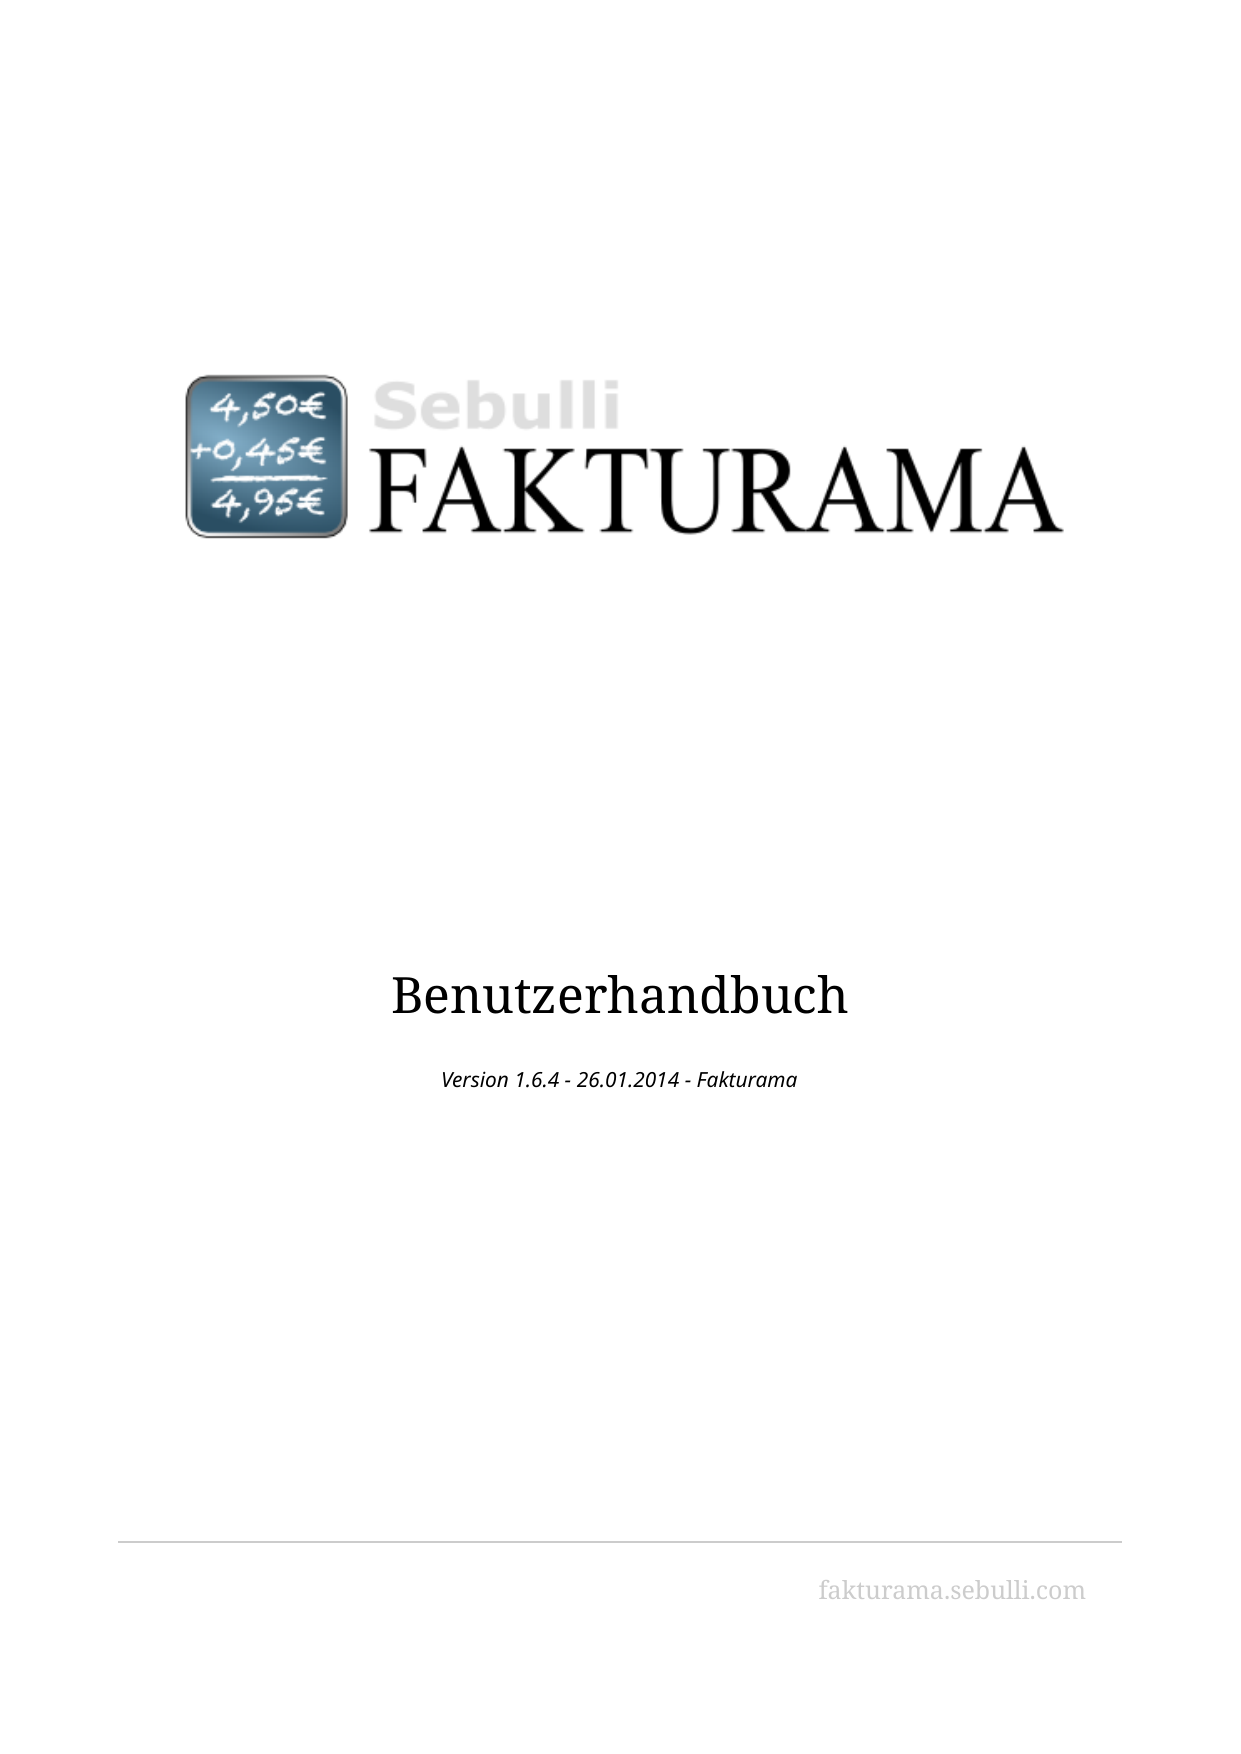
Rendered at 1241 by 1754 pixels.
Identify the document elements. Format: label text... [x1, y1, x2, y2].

subtitle Version 1.6.4 - 26.01.2014 - Fakturama [118, 1066, 1122, 1094]
picture [166, 367, 1074, 545]
title Benutzerhandbuch [118, 960, 1122, 1028]
